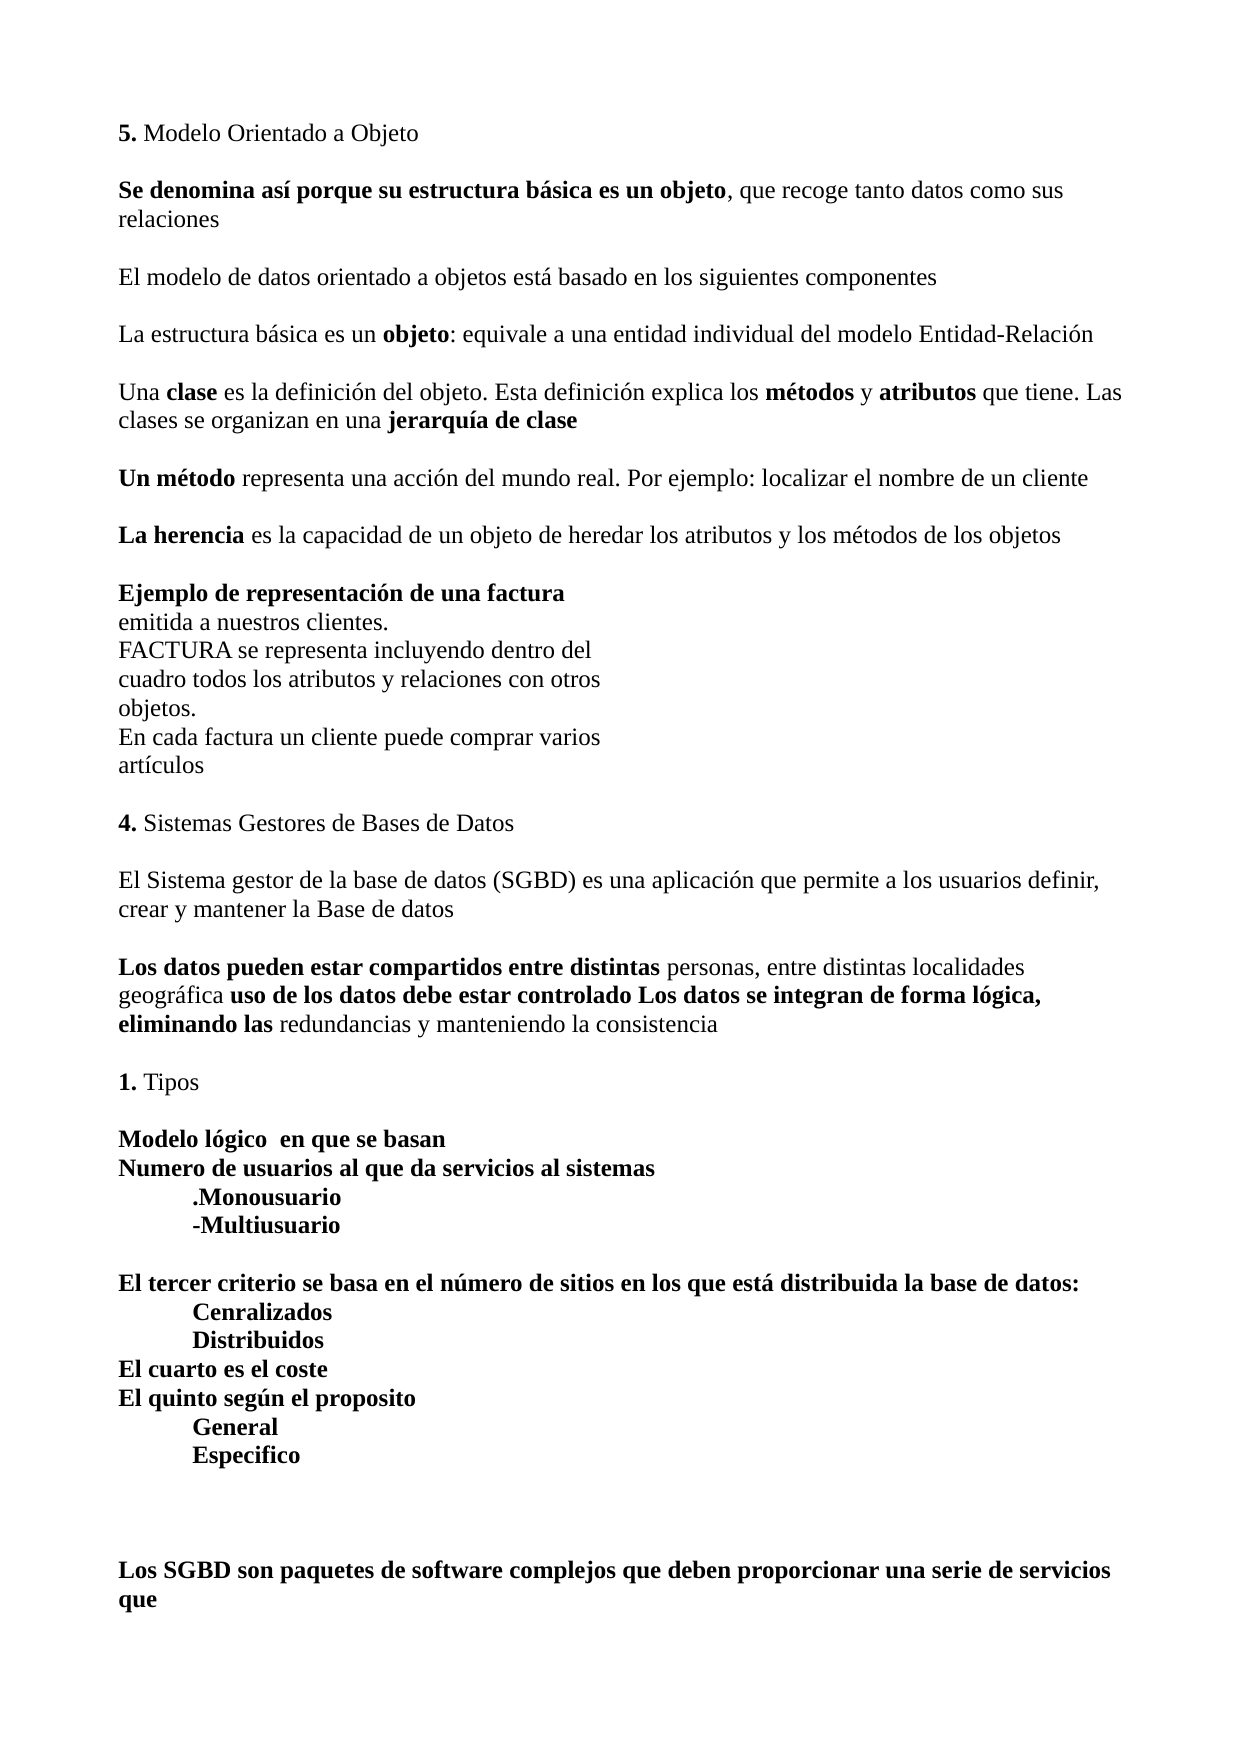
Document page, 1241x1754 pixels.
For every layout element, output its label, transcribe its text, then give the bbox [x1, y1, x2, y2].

text .Monousuario [118, 1182, 1122, 1211]
text 1. Tipos [118, 1067, 1122, 1096]
text Numero de usuarios al que da servicios al sistemas [118, 1153, 1122, 1182]
text El quinto según el proposito [118, 1383, 1122, 1412]
text General [118, 1412, 1122, 1441]
text El tercer criterio se basa en el número de sitios en los que está distribuida la base de datos: [118, 1268, 1122, 1297]
text 4. Sistemas Gestores de Bases de Datos [118, 808, 1122, 837]
text FACTURA se representa incluyendo dentro del [118, 636, 1122, 664]
text artículos [118, 751, 1122, 779]
text Se denomina así porque su estructura básica es un objeto, que recoge tanto datos como sus relaciones [118, 176, 1122, 233]
text El Sistema gestor de la base de datos (SGBD) es una aplicación que permite a los usuarios definir, [118, 866, 1122, 894]
text Una clase es la definición del objeto. Esta definición explica los métodos y atributos que tiene. Las clases se organizan en una jerarquía de clase [118, 377, 1122, 434]
text Ejemplo de representación de una factura [118, 578, 1122, 607]
text Modelo lógico en que se basan [118, 1124, 1122, 1153]
text Cenralizados [118, 1297, 1122, 1326]
text objetos. [118, 693, 1122, 722]
text cuadro todos los atributos y relaciones con otros [118, 664, 1122, 693]
text El modelo de datos orientado a objetos está basado en los siguientes componentes [118, 262, 1122, 291]
text -Multiusuario [118, 1211, 1122, 1239]
text Un método representa una acción del mundo real. Por ejemplo: localizar el nombre de un cliente [118, 463, 1122, 492]
text 5. Modelo Orientado a Objeto [118, 118, 1122, 147]
text crear y mantener la Base de datos [118, 894, 1122, 923]
text Distribuidos [118, 1326, 1122, 1354]
text La herencia es la capacidad de un objeto de heredar los atributos y los métodos de los objetos [118, 521, 1122, 549]
text Especifico [118, 1441, 1122, 1469]
text En cada factura un cliente puede comprar varios [118, 722, 1122, 751]
text emitida a nuestros clientes. [118, 607, 1122, 636]
text El cuarto es el coste [118, 1354, 1122, 1383]
text La estructura básica es un objeto: equivale a una entidad individual del modelo Entidad-Relación [118, 319, 1122, 348]
text Los datos pueden estar compartidos entre distintas personas, entre distintas localidades geográfica uso de los datos debe estar controlado Los datos se integran de forma lógica, eliminando las redundancias y manteniendo la consistencia [118, 952, 1122, 1038]
text Los SGBD son paquetes de software complejos que deben proporcionar una serie de servicios que [118, 1556, 1122, 1613]
